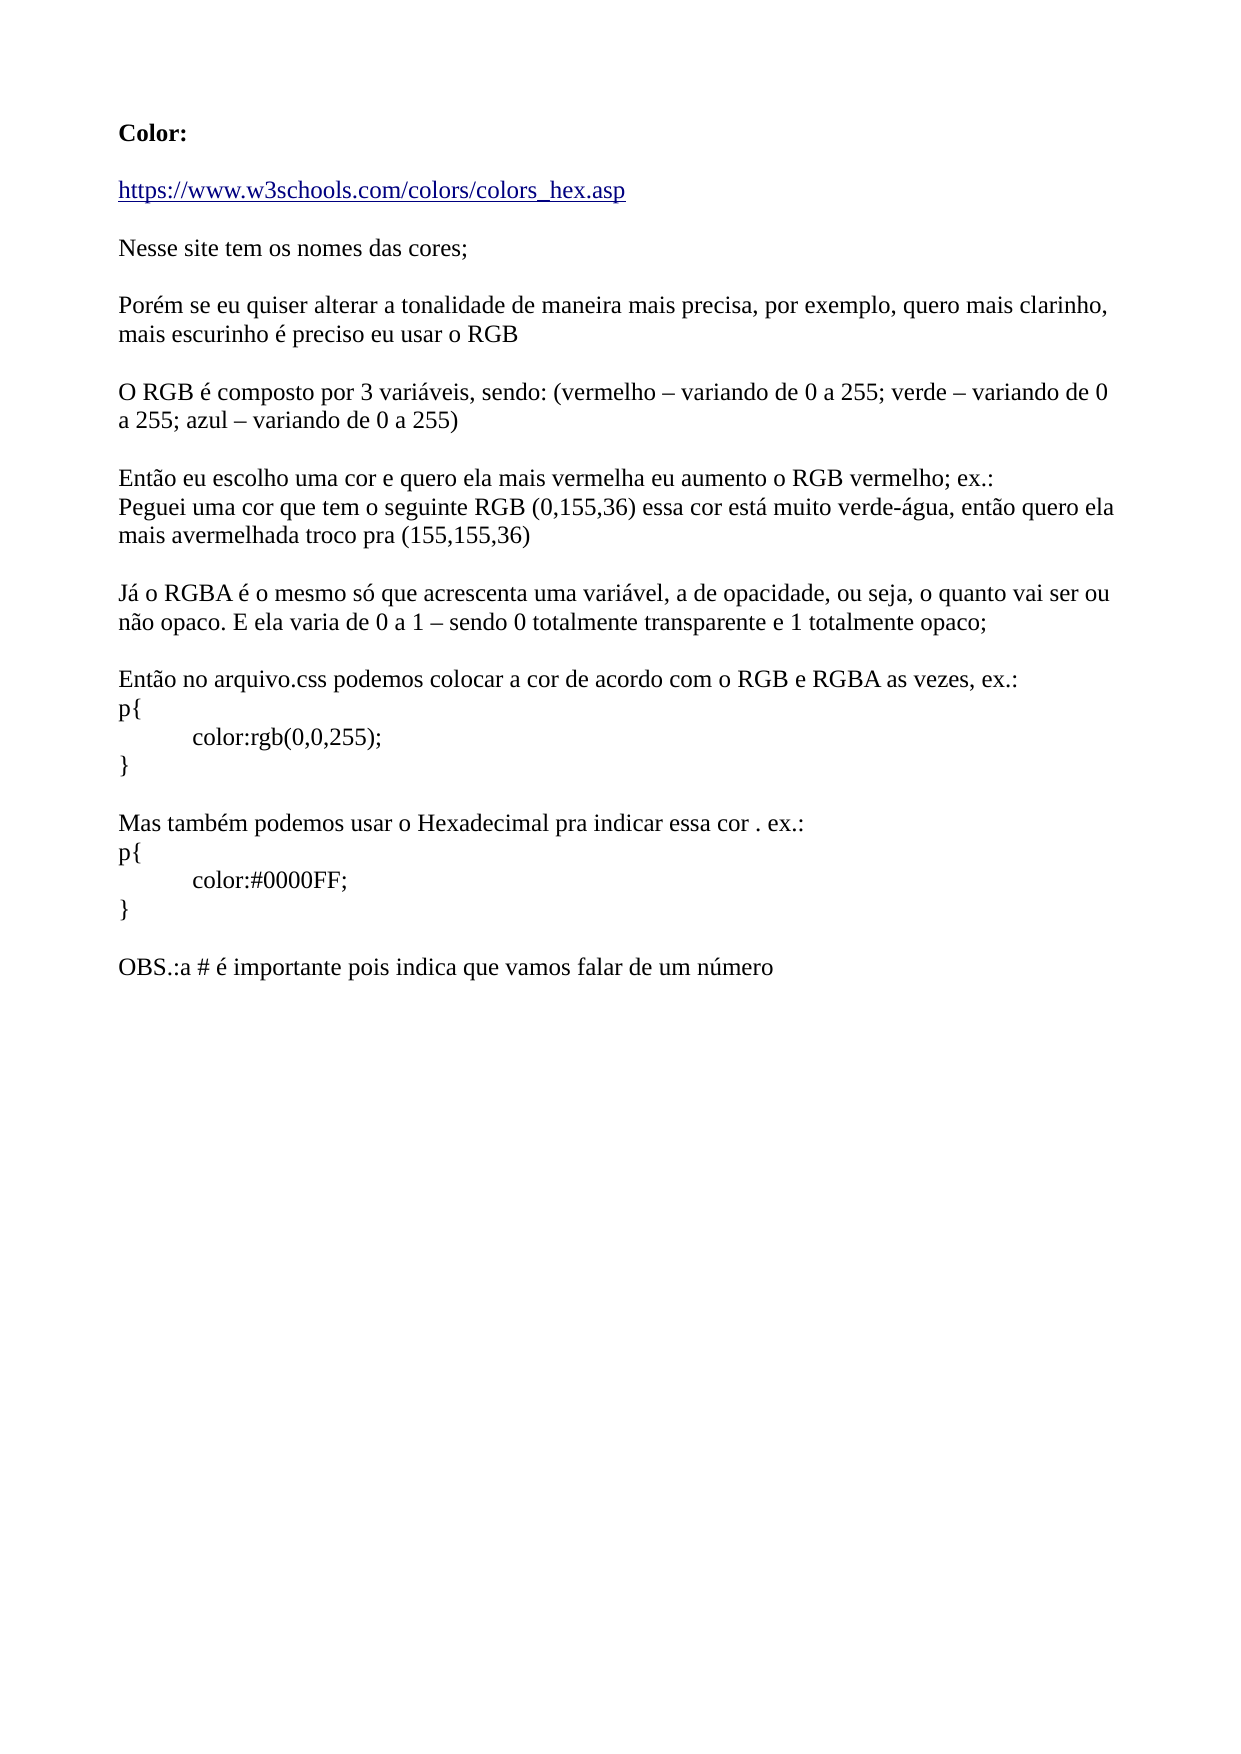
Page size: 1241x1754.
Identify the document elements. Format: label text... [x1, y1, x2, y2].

text OBS.:a # é importante pois indica que vamos falar de um número [118, 952, 1122, 1009]
text Mas também podemos usar o Hexadecimal pra indicar essa cor . ex.: [118, 808, 1122, 837]
text O RGB é composto por 3 variáveis, sendo: (vermelho – variando de 0 a 255; verde – variando de 0 a 255; azul – variando de 0 a 255) [118, 377, 1122, 434]
text Então eu escolho uma cor e quero ela mais vermelha eu aumento o RGB vermelho; ex.: [118, 463, 1122, 492]
text p{ [118, 693, 1122, 722]
text https://www.w3schools.com/colors/colors_hex.asp [118, 176, 1122, 204]
text } [118, 894, 1122, 923]
text color:#0000FF; [118, 866, 1122, 894]
text Nesse site tem os nomes das cores; [118, 233, 1122, 262]
text } [118, 751, 1122, 779]
text Porém se eu quiser alterar a tonalidade de maneira mais precisa, por exemplo, quero mais clarinho, mais escurinho é preciso eu usar o RGB [118, 291, 1122, 348]
text Peguei uma cor que tem o seguinte RGB (0,155,36) essa cor está muito verde-água, então quero ela mais avermelhada troco pra (155,155,36) [118, 492, 1122, 549]
text Já o RGBA é o mesmo só que acrescenta uma variável, a de opacidade, ou seja, o quanto vai ser ou não opaco. E ela varia de 0 a 1 – sendo 0 totalmente transparente e 1 totalmente opaco; [118, 578, 1122, 636]
text Então no arquivo.css podemos colocar a cor de acordo com o RGB e RGBA as vezes, ex.: [118, 664, 1122, 693]
text Color: [118, 118, 1122, 147]
text color:rgb(0,0,255); [118, 722, 1122, 751]
text p{ [118, 837, 1122, 866]
